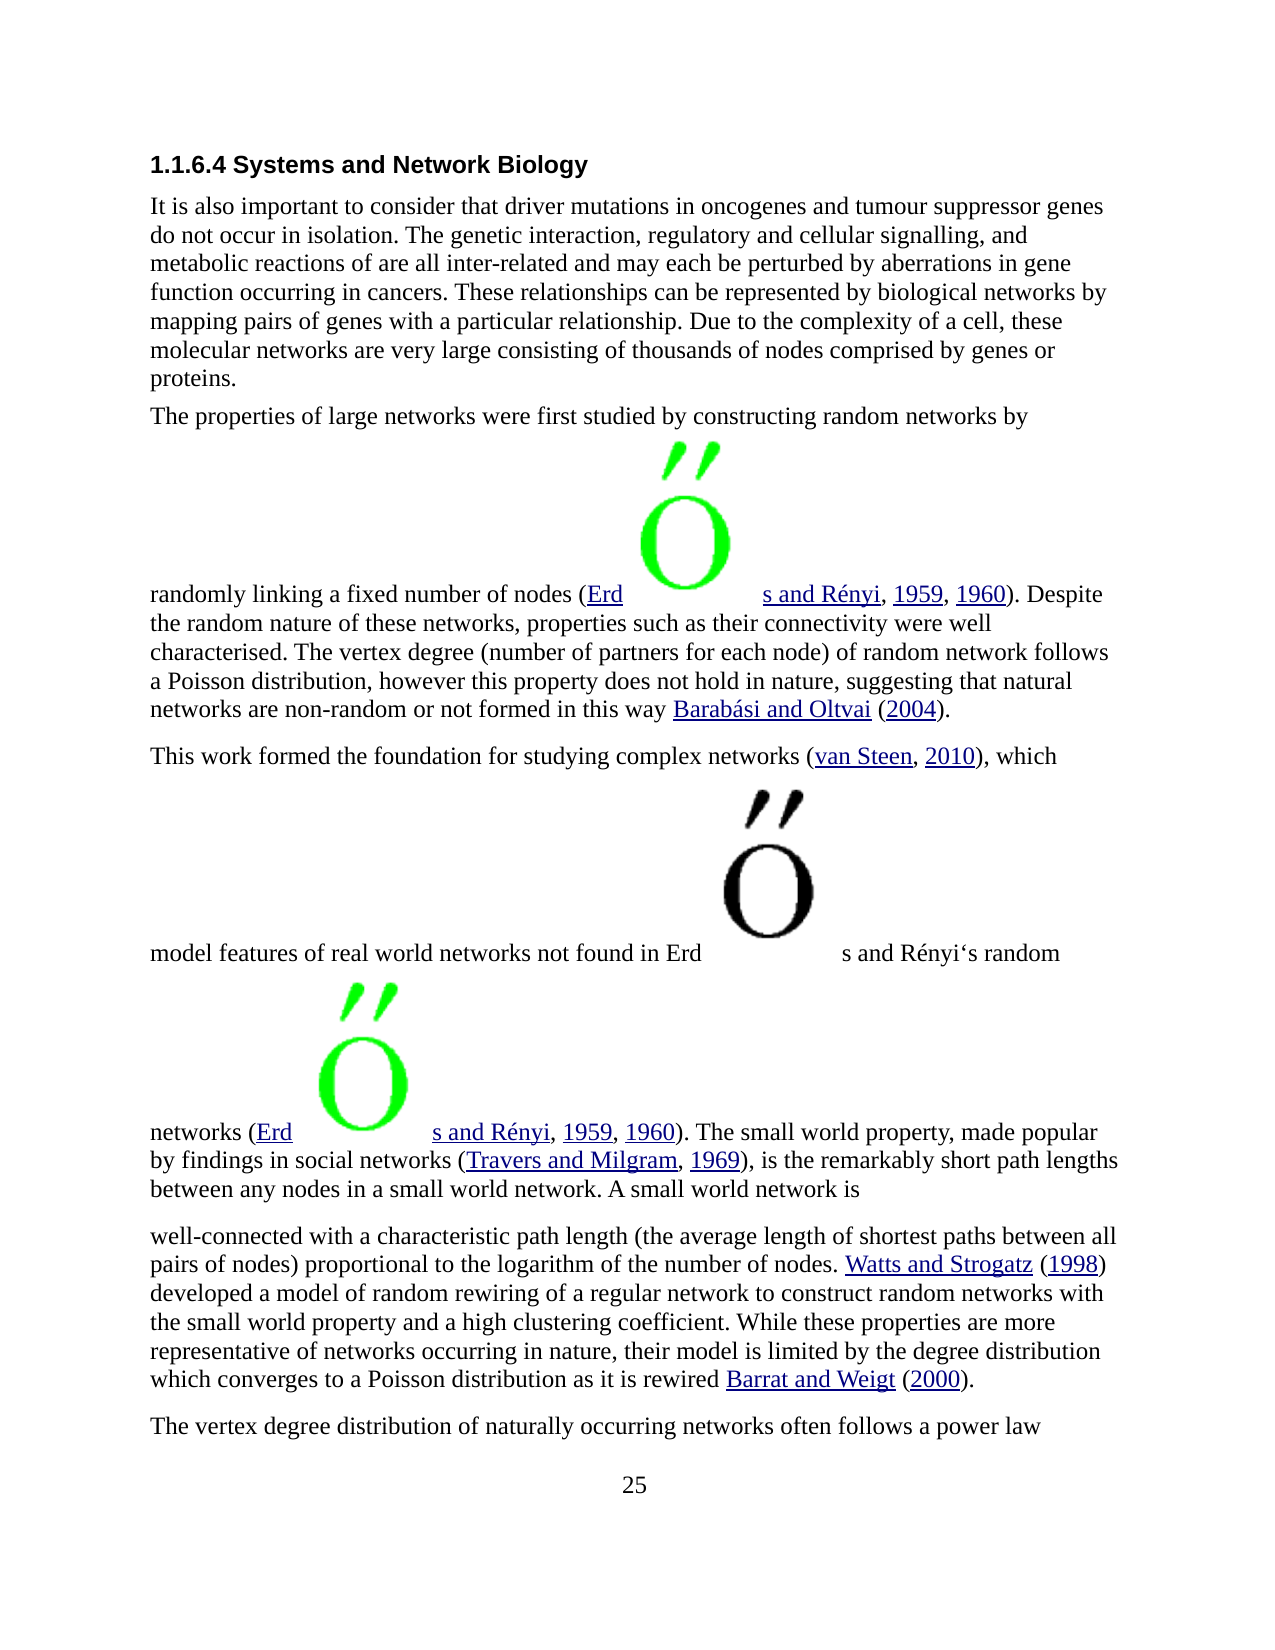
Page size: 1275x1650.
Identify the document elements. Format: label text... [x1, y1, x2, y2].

picture [292, 967, 432, 1140]
text It is also important to consider that driver mutations in oncogenes and tumour suppressor genes do not occur in isolation. The genetic interaction, regulatory and cellular signalling, and metabolic reactions of are all inter-related and may each be perturbed by aberrations in gene function occurring in cancers. These relationships can be represented by biological networks by mapping pairs of genes with a particular relationship. Due to the complexity of a cell, these molecular networks are very large consisting of thousands of nodes comprised by genes or proteins. [150, 191, 1125, 392]
subtitle 1.1.6.4 Systems and Network Biology [150, 150, 1125, 178]
picture [702, 770, 842, 962]
text The vertex degree distribution of naturally occurring networks often follows a power law [150, 1411, 1125, 1440]
picture [622, 430, 763, 603]
text The properties of large networks were first studied by constructing random networks by randomly linking a fixed number of nodes (Erds and Rényi, 1959, 1960). Despite the random nature of these networks, properties such as their connectivity were well characterised. The vertex degree (number of partners for each node) of random network follows a Poisson distribution, however this property does not hold in nature, suggesting that natural networks are non-random or not formed in this way Barabási and Oltvai (2004). [150, 401, 1125, 723]
text This work formed the foundation for studying complex networks (van Steen, 2010), which model features of real world networks not found in Erds and Rényi‘s random networks (Erds and Rényi, 1959, 1960). The small world property, made popular by findings in social networks (Travers and Milgram, 1969), is the remarkably short path lengths between any nodes in a small world network. A small world network is [150, 741, 1125, 1203]
text well-connected with a characteristic path length (the average length of shortest paths between all pairs of nodes) proportional to the logarithm of the number of nodes. Watts and Strogatz (1998) developed a model of random rewiring of a regular network to construct random networks with the small world property and a high clustering coefficient. While these properties are more representative of networks occurring in nature, their model is limited by the degree distribution which converges to a Poisson distribution as it is rewired Barrat and Weigt (2000). [150, 1221, 1125, 1393]
